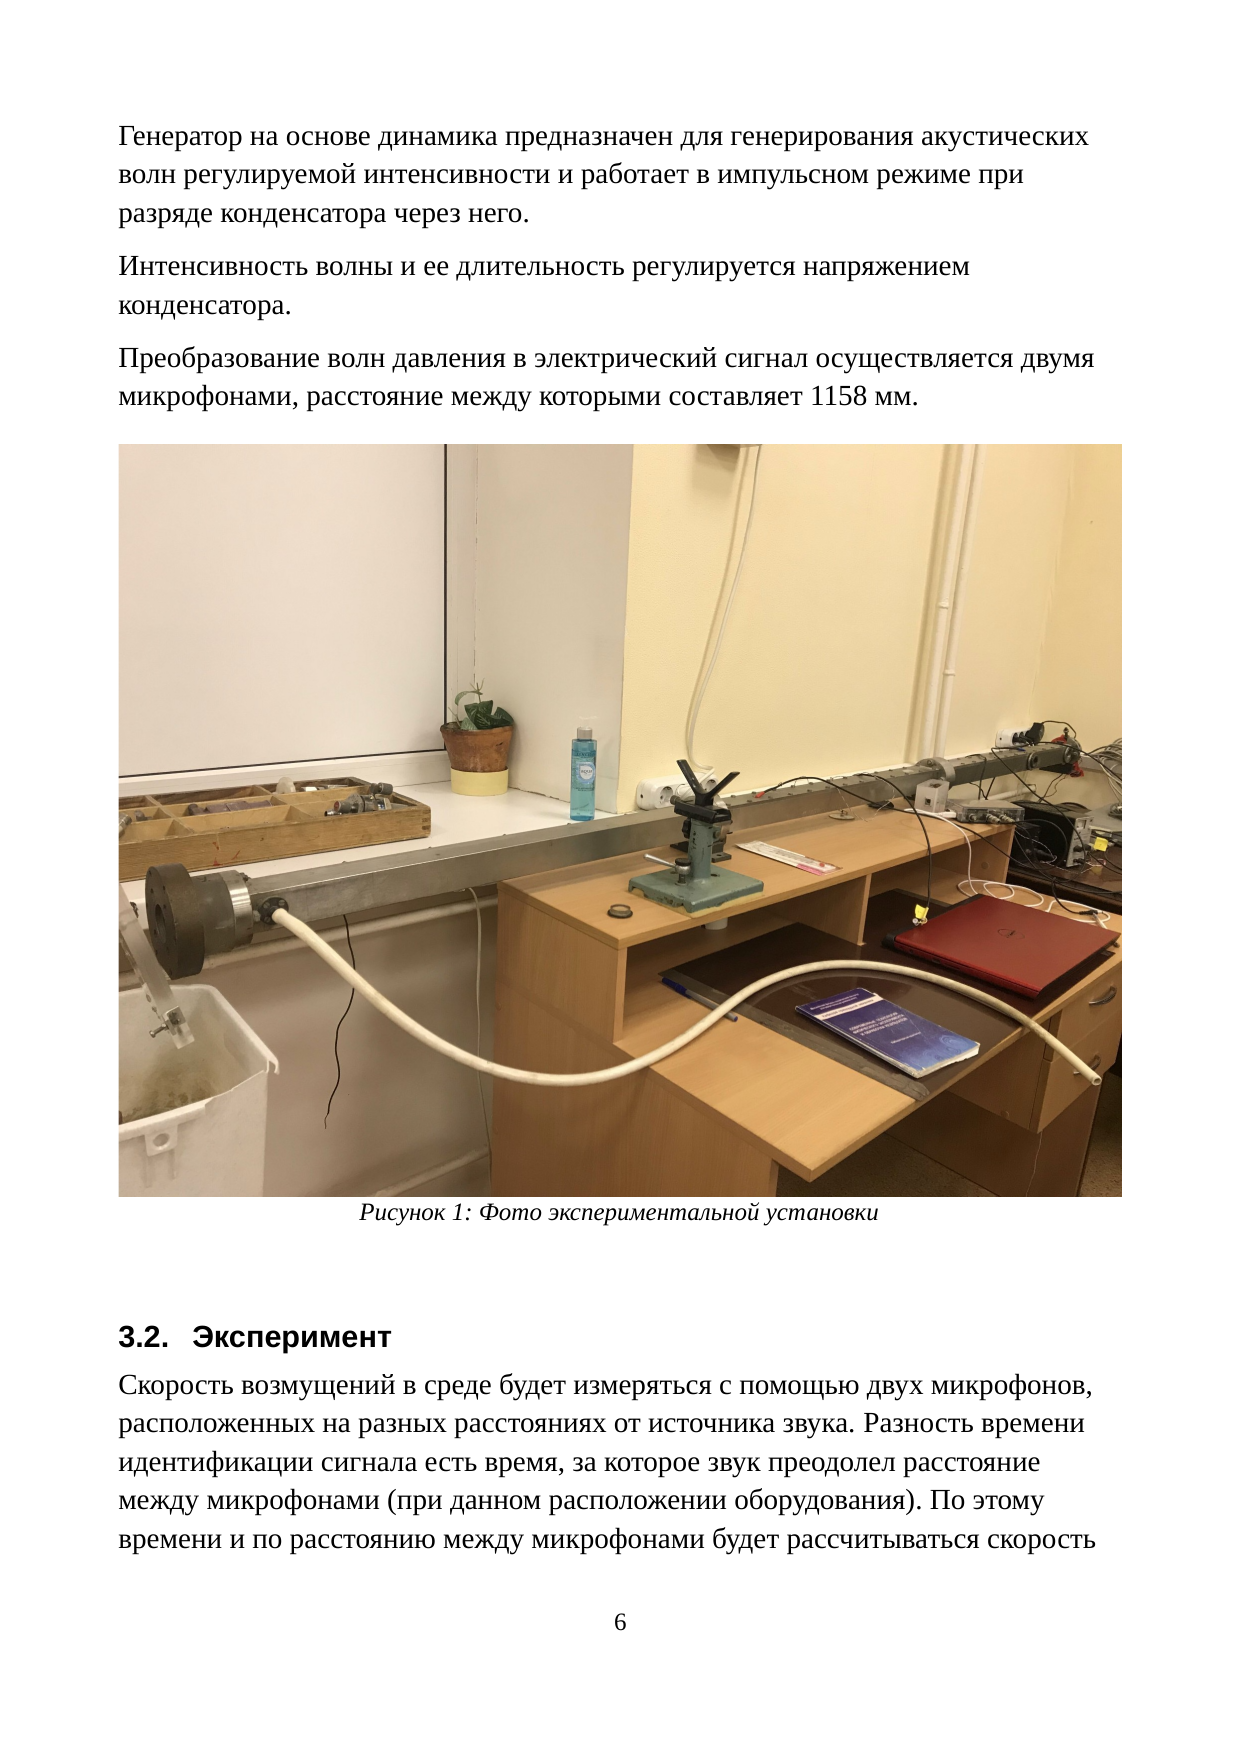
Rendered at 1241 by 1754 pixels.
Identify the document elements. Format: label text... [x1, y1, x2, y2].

picture [118, 444, 1122, 1197]
text Генератор на основе динамика предназначен для генерирования акустических волн регулируемой интенсивности и работает в импульсном режиме при разряде конденсатора через него. [118, 118, 1122, 229]
text Скорость возмущений в среде будет измеряться с помощью двух микрофонов, расположенных на разных расстояниях от источника звука. Разность времени идентификации сигнала есть время, за которое звук преодолел расстояние между микрофонами (при данном расположении оборудования). По этому времени и по расстоянию между микрофонами будет рассчитываться скорость [118, 1367, 1122, 1554]
text Преобразование волн давления в электрический сигнал осуществляется двумя микрофонами, расстояние между которыми составляет 1158 мм. [118, 340, 1122, 412]
text Интенсивность волны и ее длительность регулируется напряжением конденсатора. [118, 248, 1122, 320]
subtitle Эксперимент [118, 1319, 1122, 1354]
text Рисунок 1: Фото экспериментальной установки [118, 1197, 1122, 1225]
